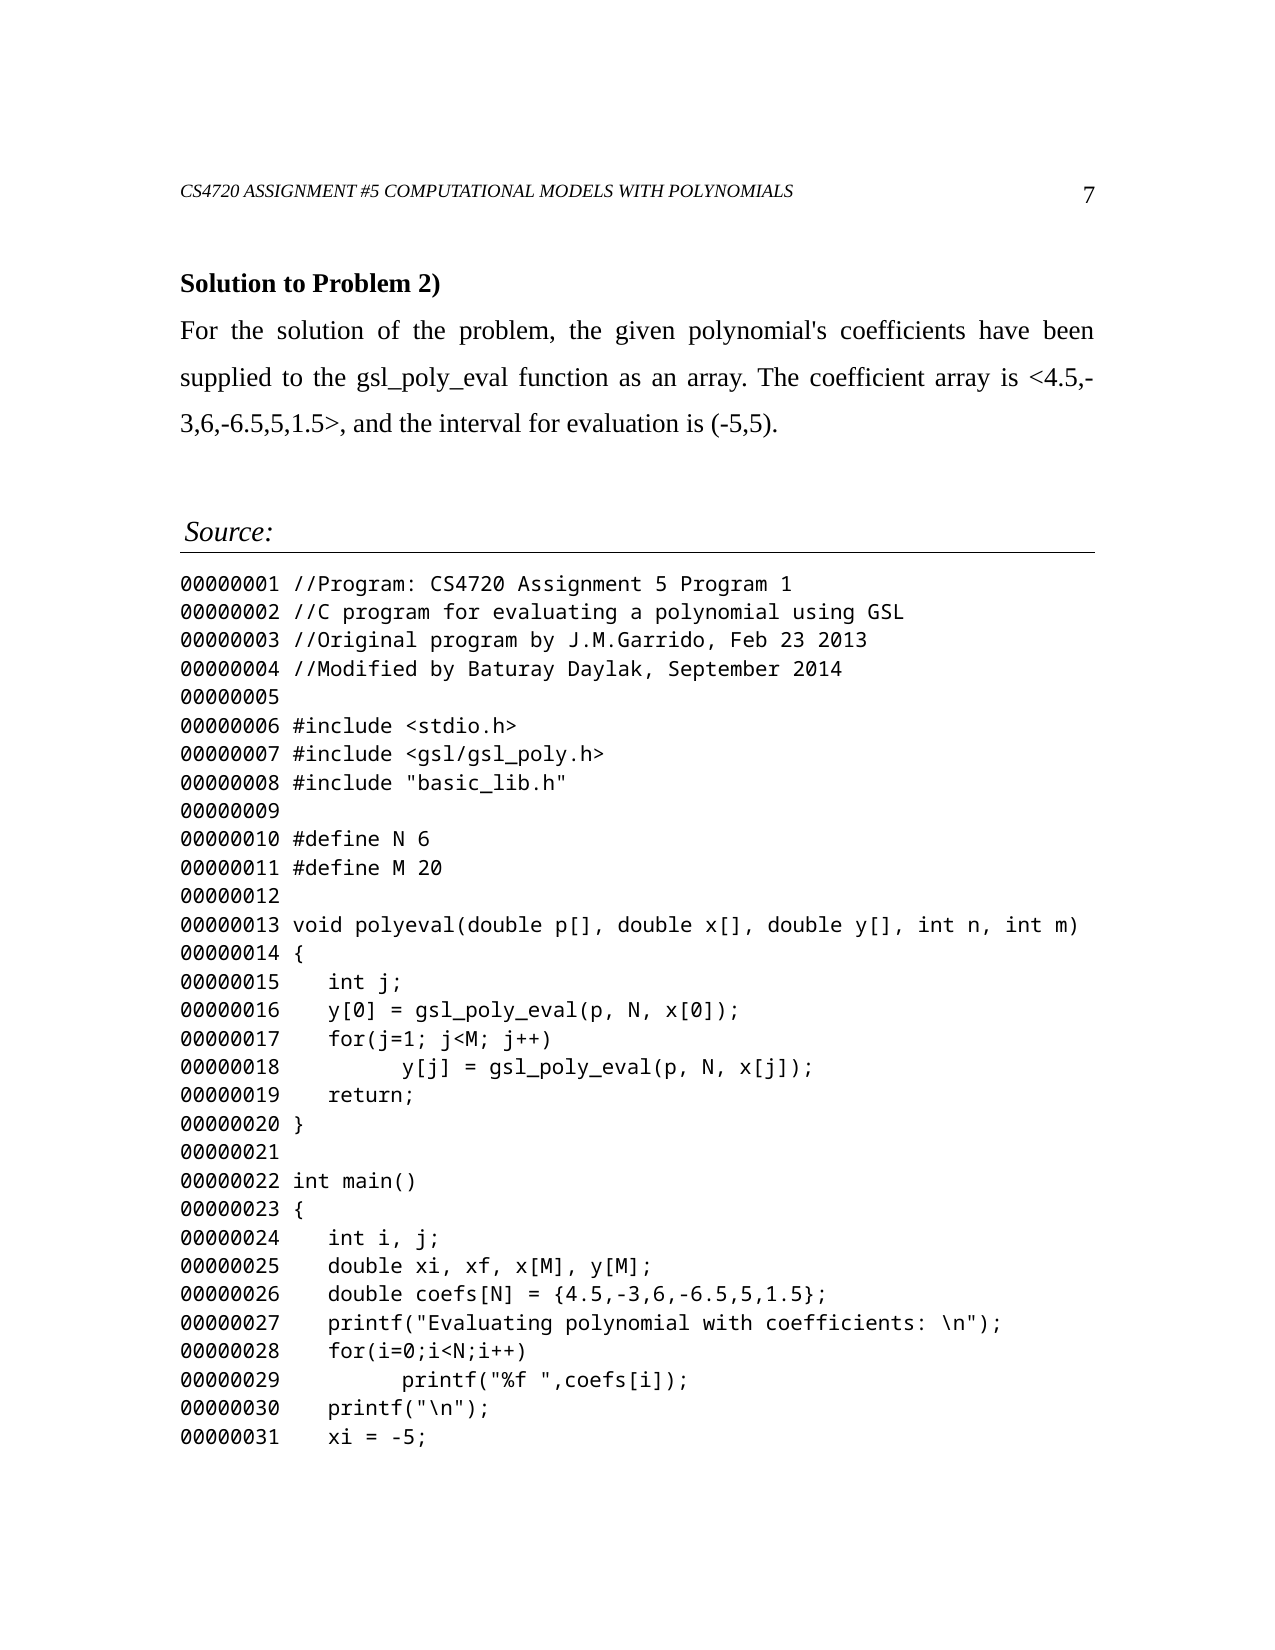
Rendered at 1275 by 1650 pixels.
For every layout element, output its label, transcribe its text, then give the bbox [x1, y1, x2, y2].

text For the solution of the problem, the given polynomial's coefficients have been supplied to the gsl_poly_eval function as an array. The coefficient array is <4.5,-3,6,-6.5,5,1.5>, and the interval for evaluation is (-5,5). [180, 314, 1095, 439]
text Source: [180, 509, 1095, 552]
text Solution to Problem 2) [180, 267, 1095, 299]
text 00000001 //Program: CS4720 Assignment 5 Program 1 00000002 //C program for evaluating a polynomial using GSL 00000003 //Original program by J.M.Garrido, Feb 23 2013 00000004 //Modified by Baturay Daylak, September 2014 00000005 00000006 #include <stdio.h> 00000007 #include <gsl/gsl_poly.h> 00000008 #include "basic_lib.h" 00000009 00000010 #define N 6 00000011 #define M 20 00000012 00000013 void polyeval(double p[], double x[], double y[], int n, int m) 00000014 { 00000015 int j; 00000016 y[0] = gsl_poly_eval(p, N, x[0]); 00000017 for(j=1; j<M; j++) 00000018 y[j] = gsl_poly_eval(p, N, x[j]); 00000019 return; 00000020 } 00000021 00000022 int main() 00000023 { 00000024 int i, j; 00000025 double xi, xf, x[M], y[M]; 00000026 double coefs[N] = {4.5,-3,6,-6.5,5,1.5}; 00000027 printf("Evaluating polynomial with coefficients: \n"); 00000028 for(i=0;i<N;i++) 00000029 printf("%f ",coefs[i]); 00000030 printf("\n"); 00000031 xi = -5; [180, 569, 1095, 1450]
